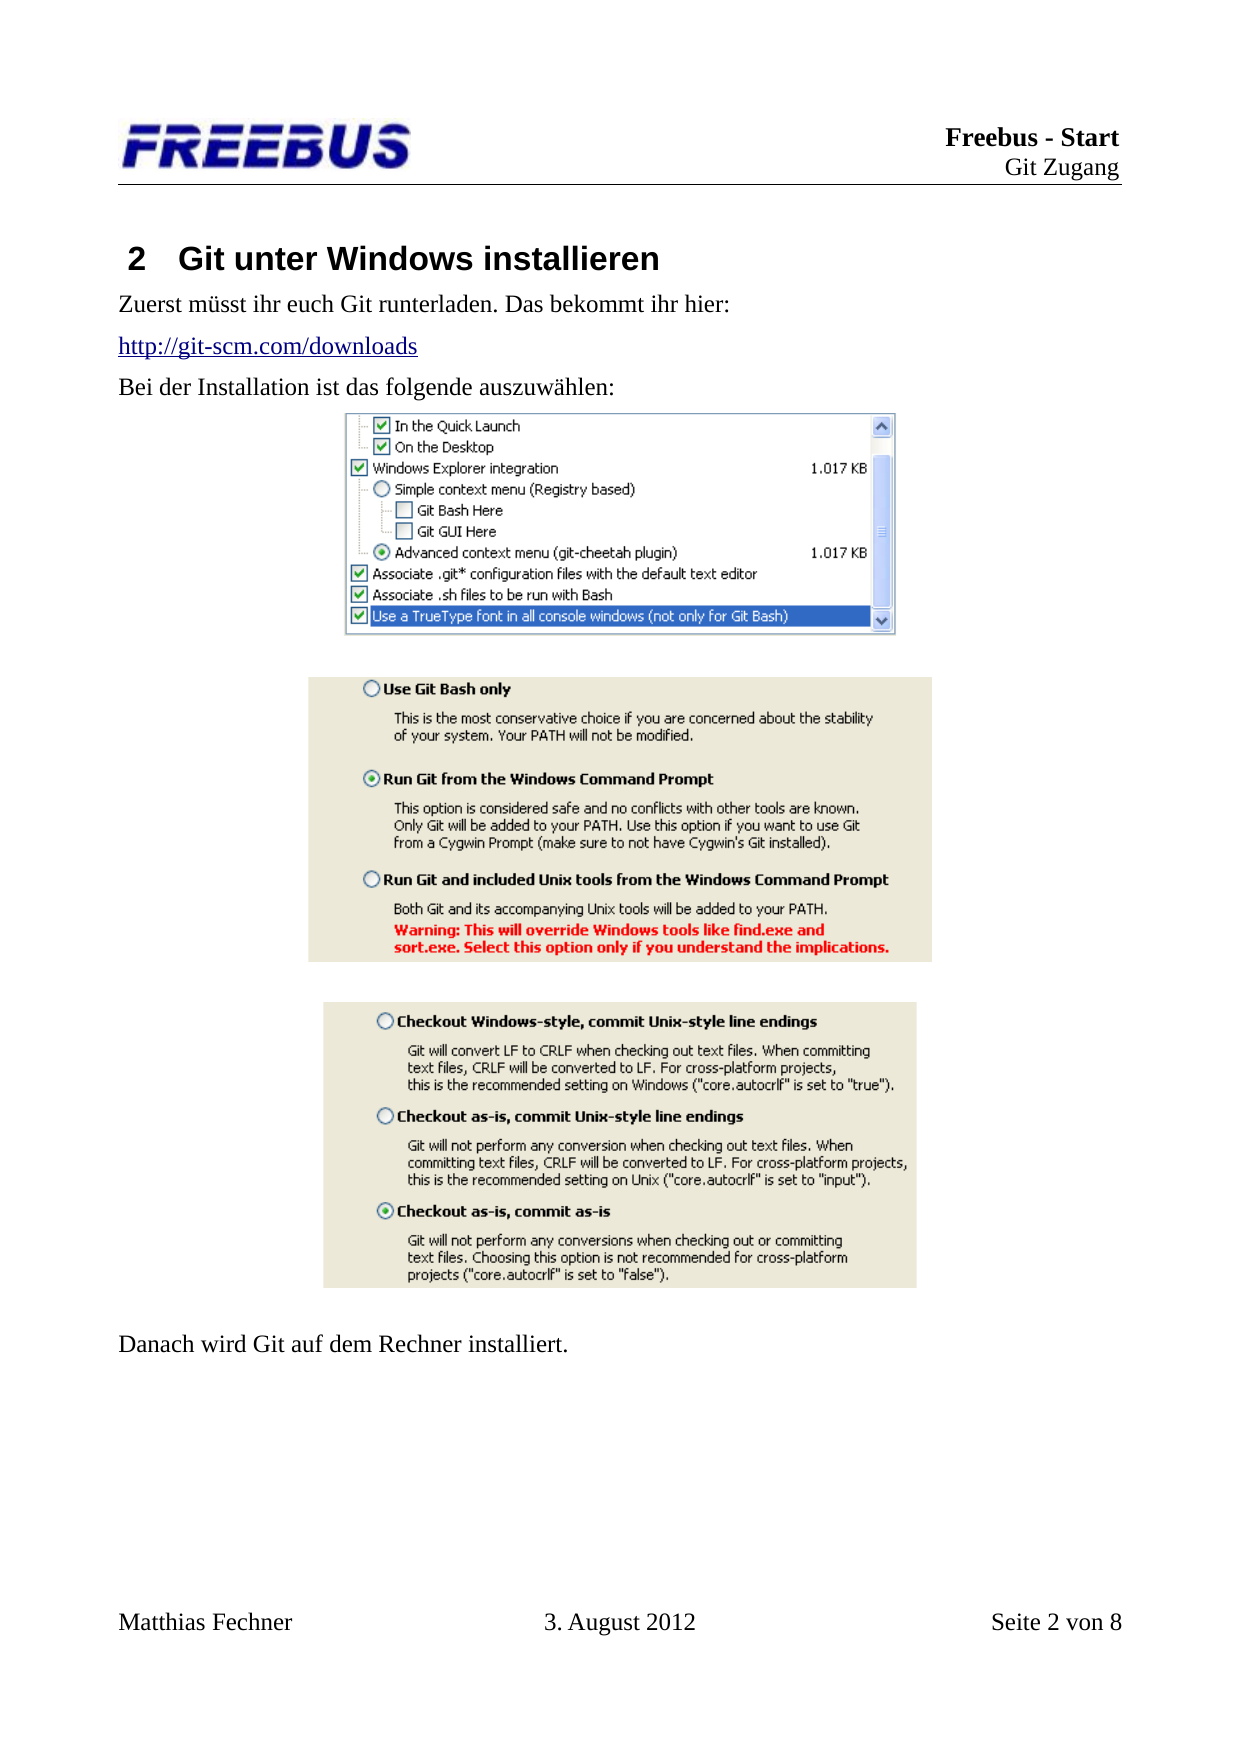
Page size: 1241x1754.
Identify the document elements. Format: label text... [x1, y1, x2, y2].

subtitle Git unter Windows installieren [118, 238, 1122, 277]
picture [118, 118, 411, 172]
picture [323, 1002, 917, 1288]
text Bei der Installation ist das folgende auszuwählen: [118, 372, 1122, 401]
text Danach wird Git auf dem Rechner installiert. [118, 1329, 1122, 1358]
picture [308, 677, 932, 962]
text Zuerst müsst ihr euch Git runterladen. Das bekommt ihr hier: [118, 289, 1122, 318]
picture [343, 413, 897, 636]
text http://git-scm.com/downloads [118, 331, 1122, 359]
